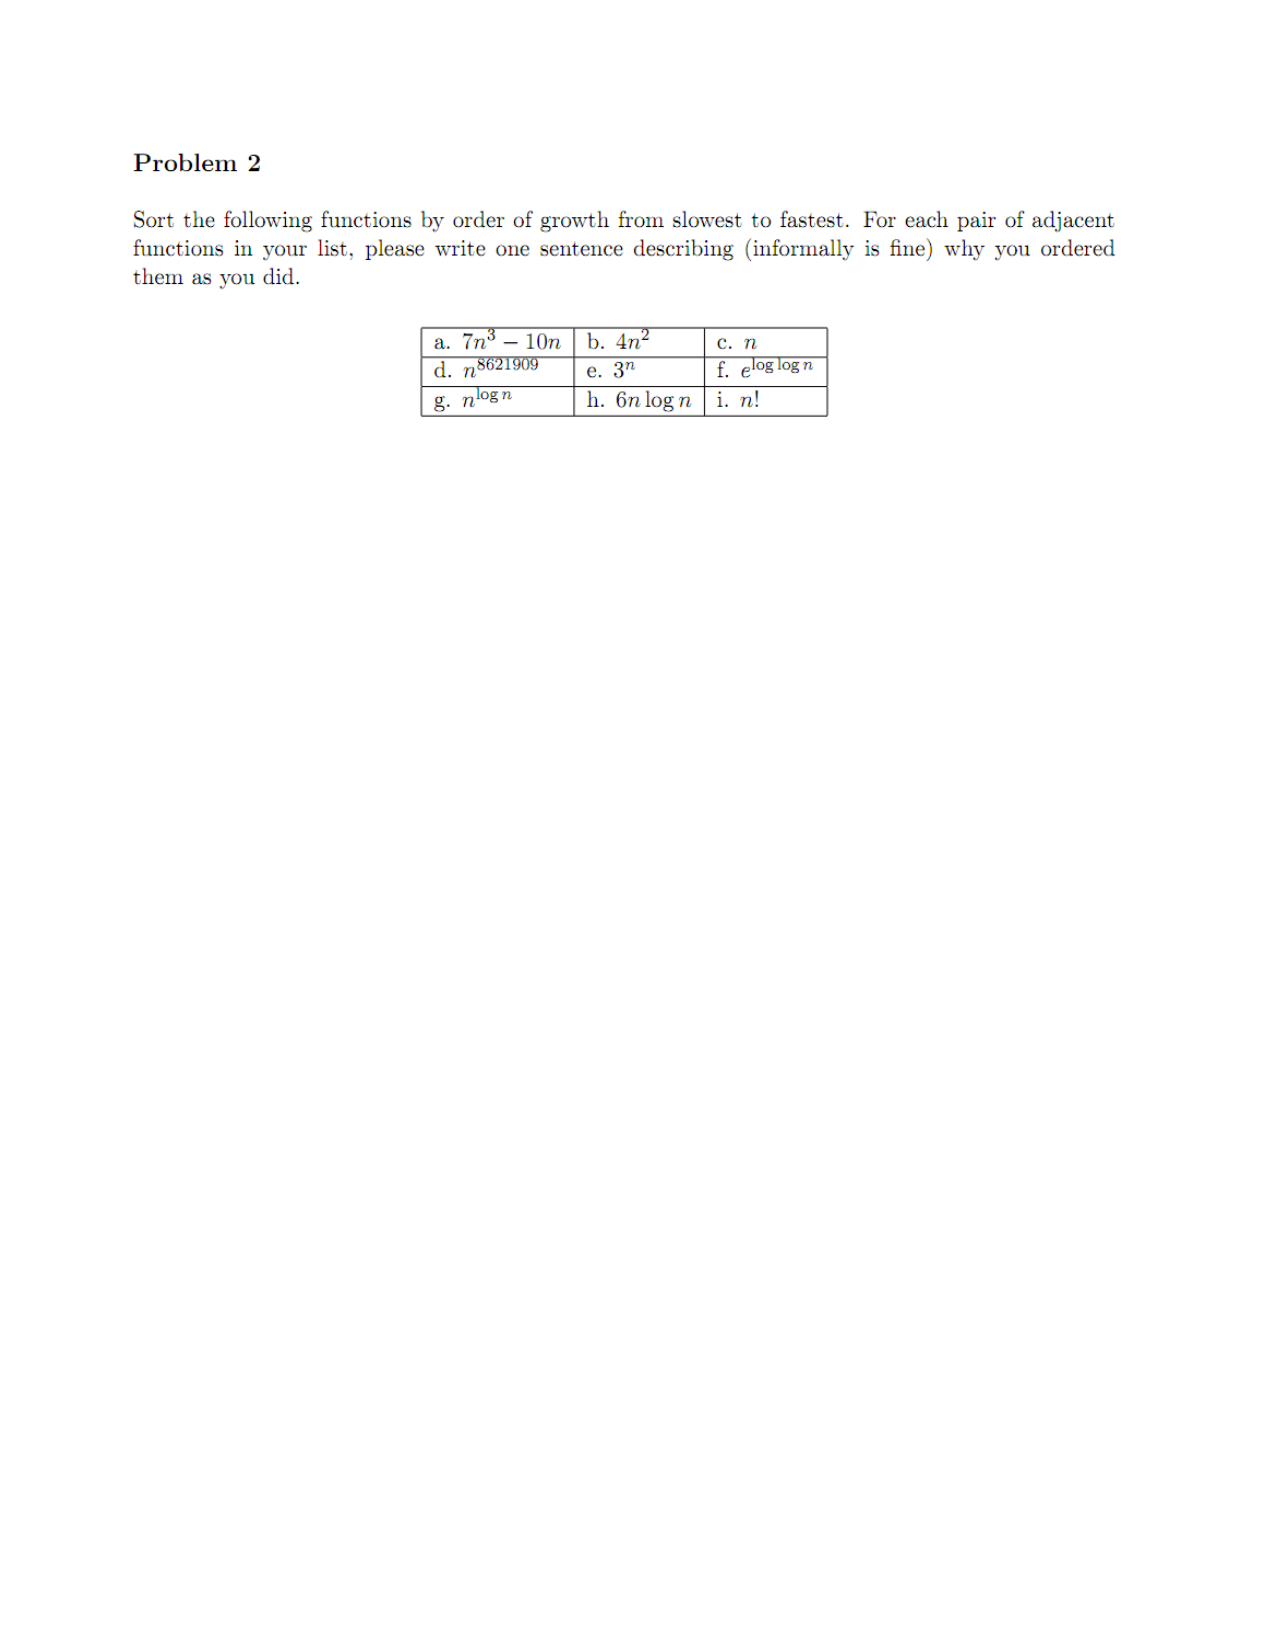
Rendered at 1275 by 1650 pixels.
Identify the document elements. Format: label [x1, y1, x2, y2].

picture [118, 146, 1157, 431]
